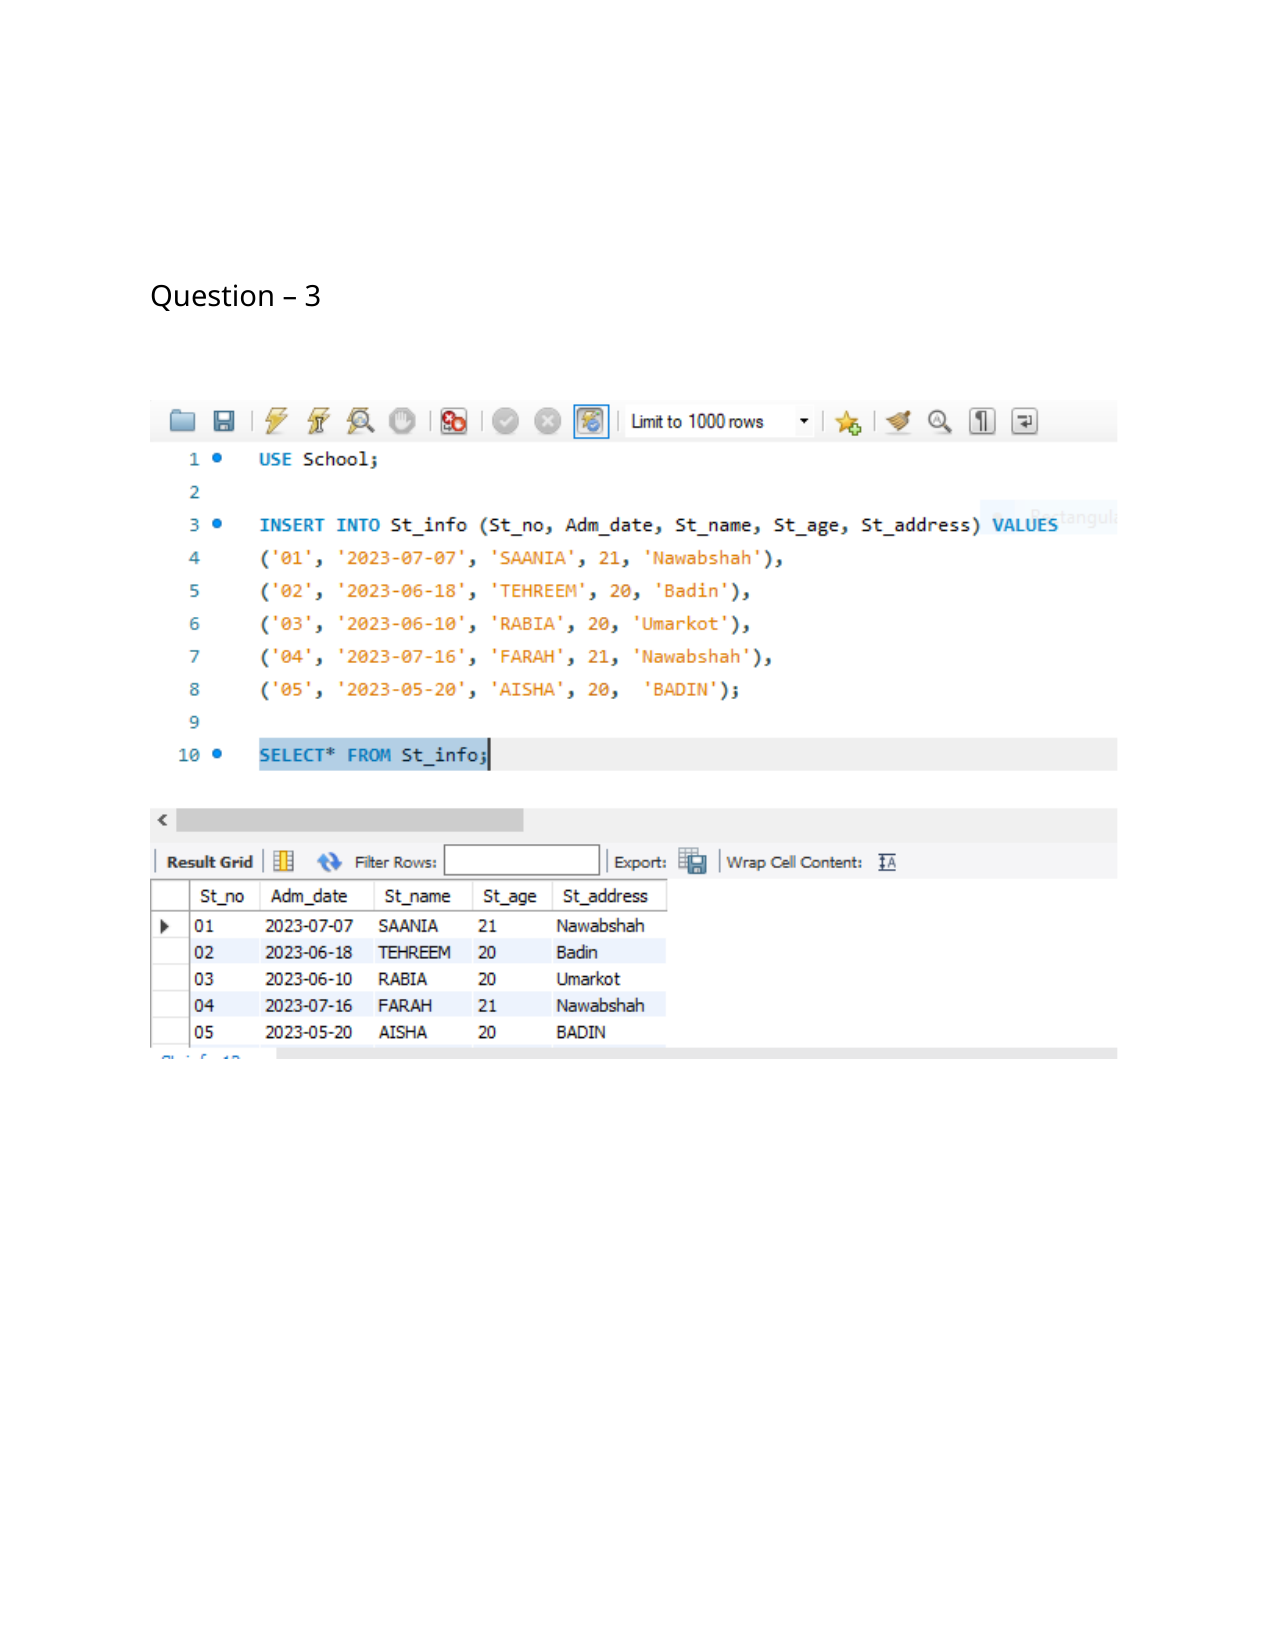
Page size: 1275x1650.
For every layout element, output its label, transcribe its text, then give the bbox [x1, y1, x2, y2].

text Question – 3 [150, 275, 1125, 315]
